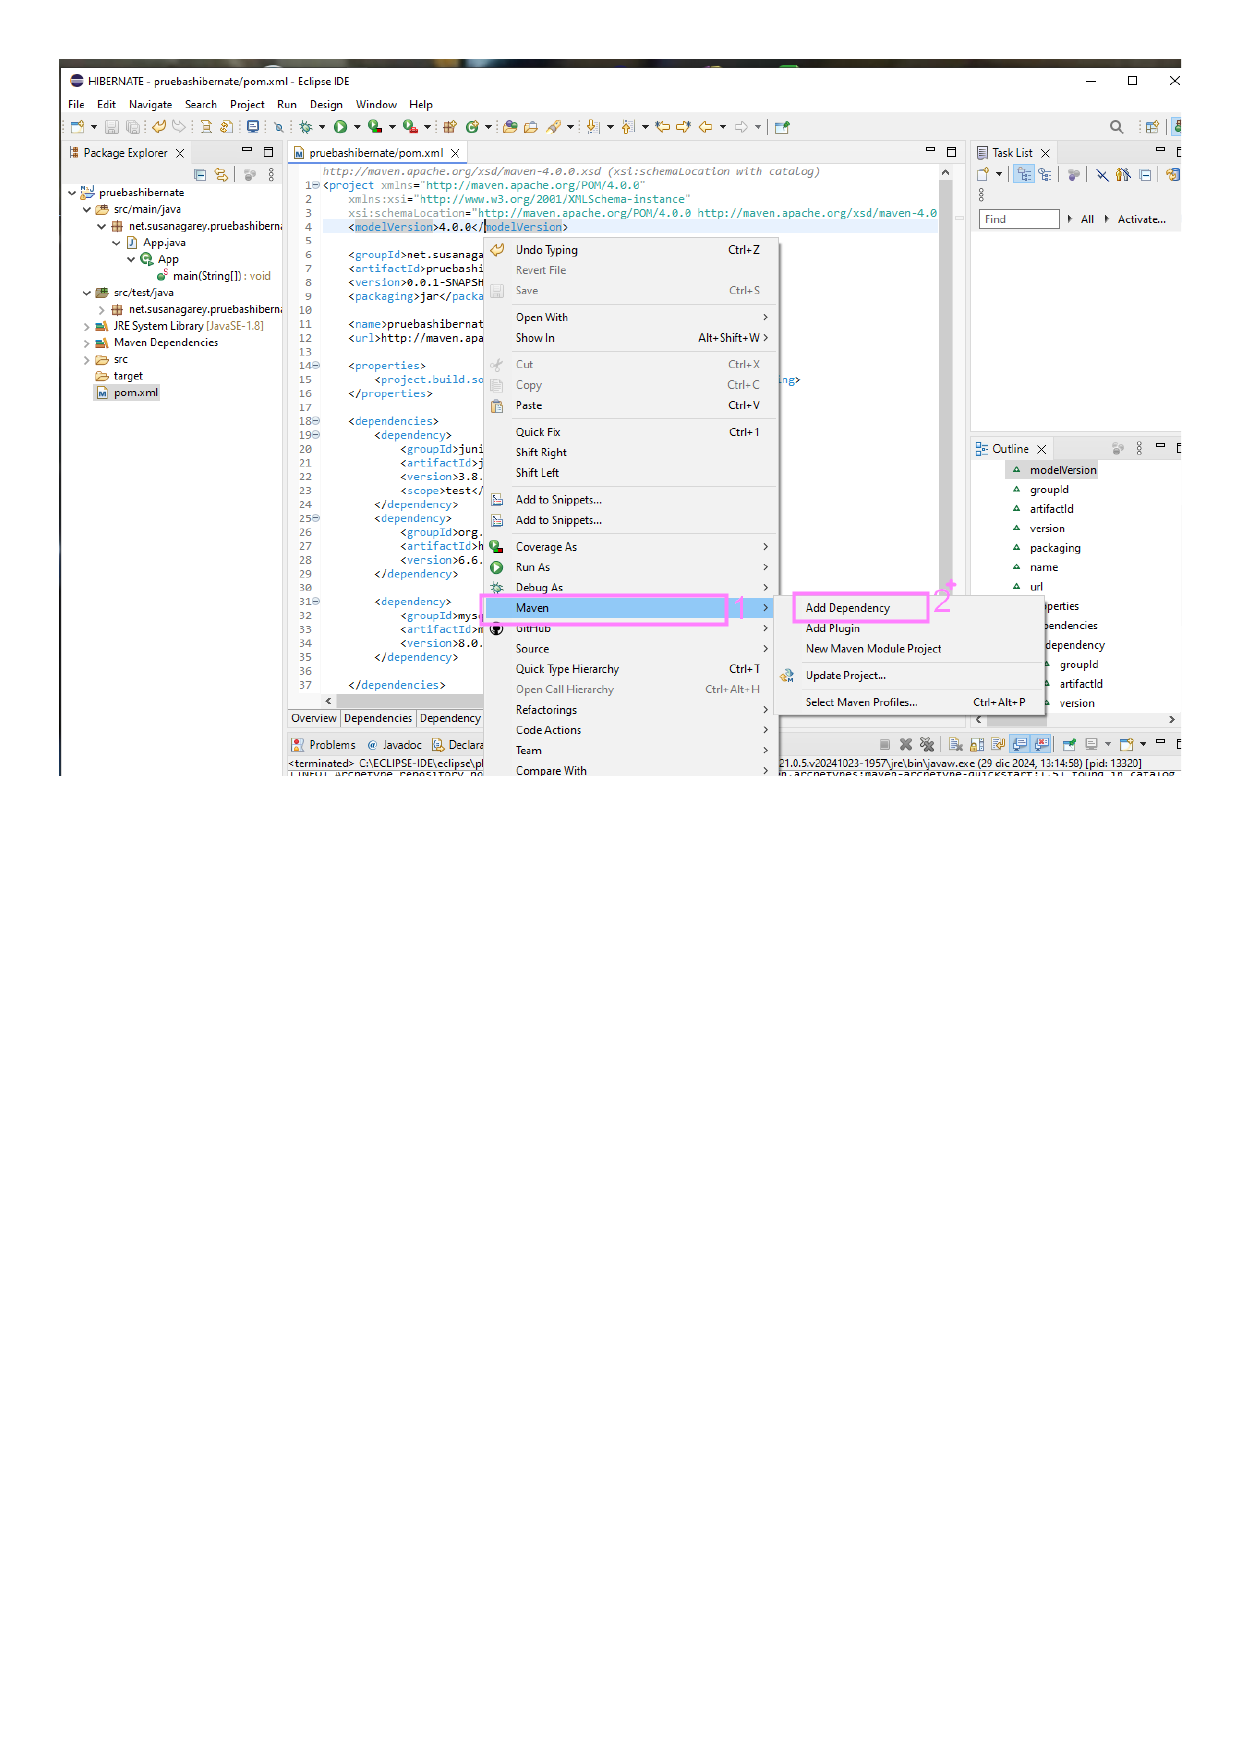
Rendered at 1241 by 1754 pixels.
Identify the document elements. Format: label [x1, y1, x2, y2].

picture [59, 59, 1182, 776]
